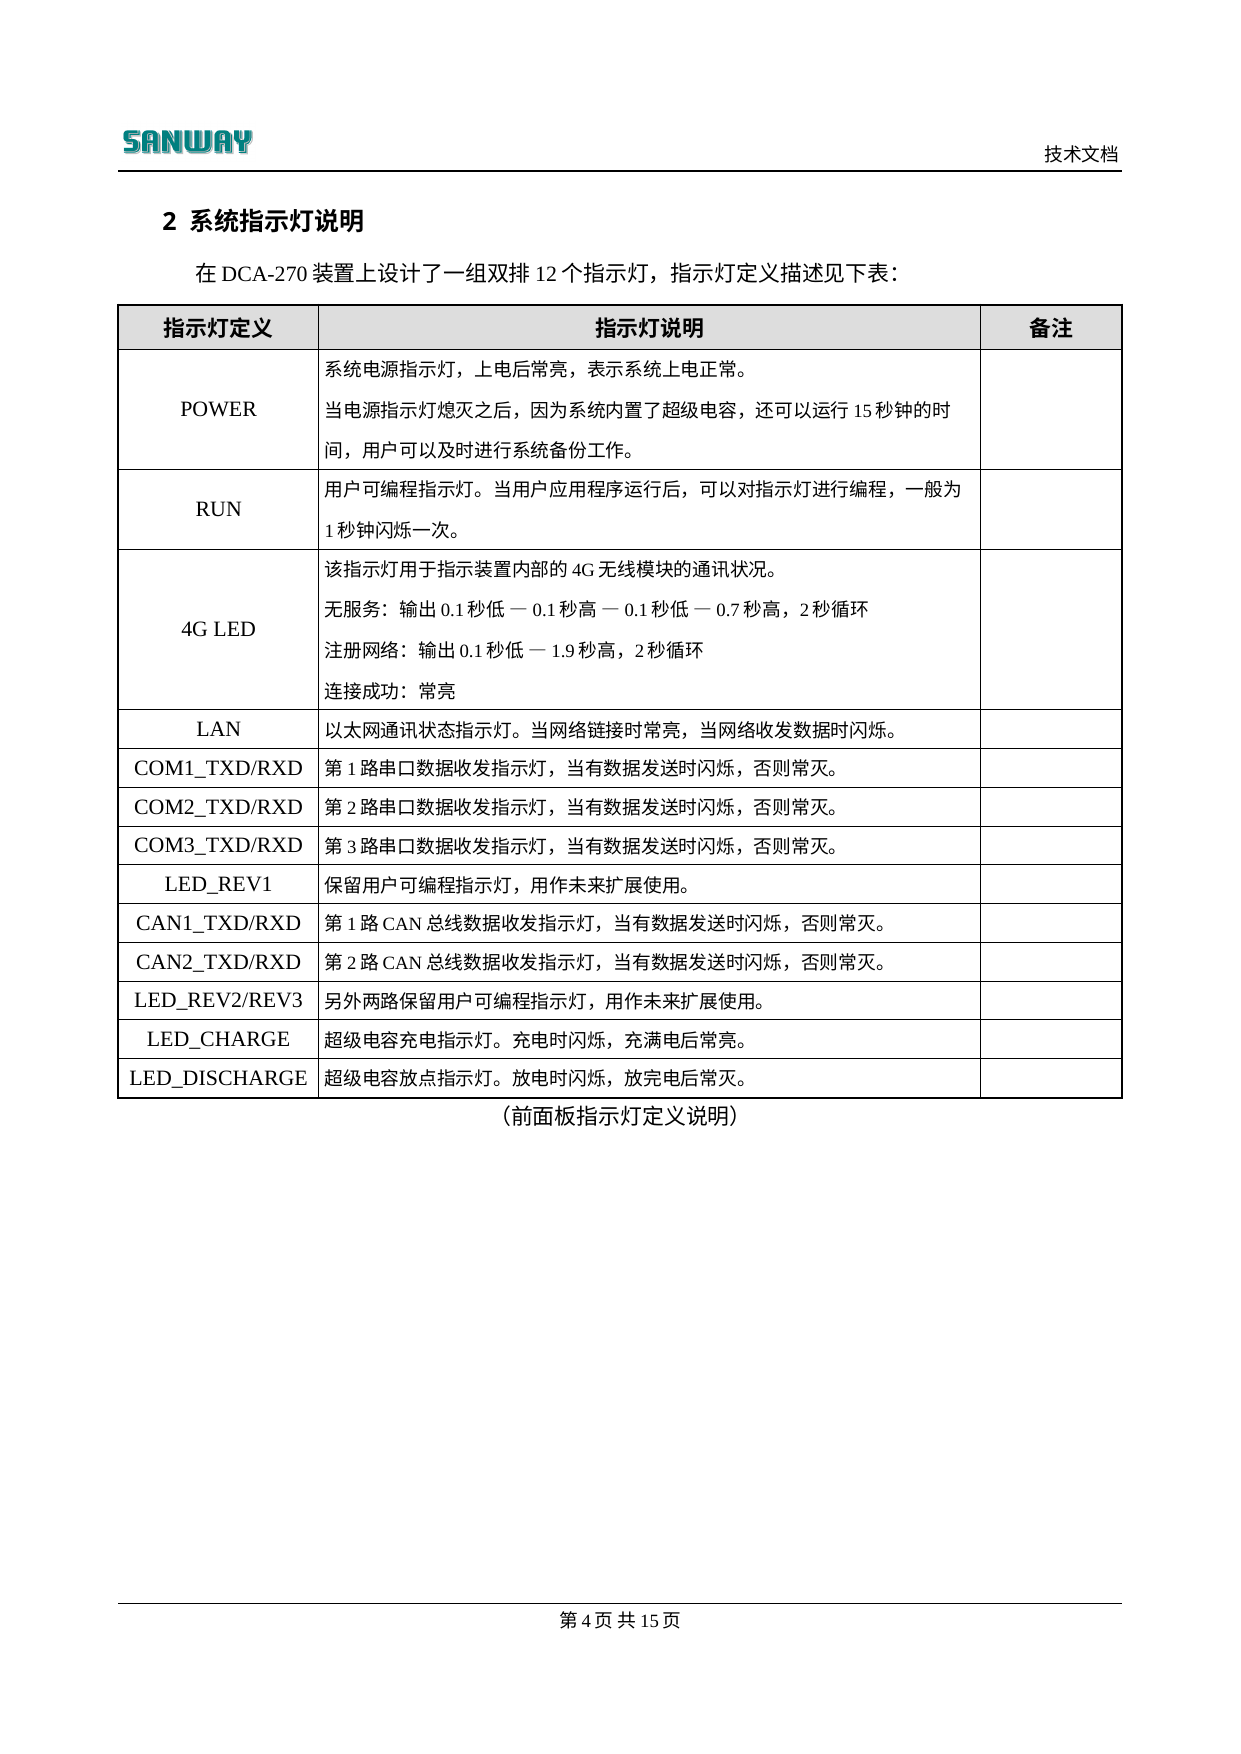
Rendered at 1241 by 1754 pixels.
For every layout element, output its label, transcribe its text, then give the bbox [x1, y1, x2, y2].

table_cell 超级电容放点指示灯。放电时闪烁，放完电后常灭。 [319, 1059, 980, 1097]
table_cell LED_CHARGE [119, 1020, 318, 1058]
table_cell 第1路串口数据收发指示灯，当有数据发送时闪烁，否则常灭。 [319, 749, 980, 787]
table_header 指示灯定义 [119, 306, 318, 349]
table_cell [981, 749, 1121, 787]
table_cell 第2路串口数据收发指示灯，当有数据发送时闪烁，否则常灭。 [319, 788, 980, 826]
table_cell LED_REV2/REV3 [119, 982, 318, 1019]
table_cell [981, 1059, 1121, 1097]
table_cell [981, 550, 1121, 709]
table_cell 第3路串口数据收发指示灯，当有数据发送时闪烁，否则常灭。 [319, 827, 980, 864]
table_header 指示灯说明 [319, 306, 980, 349]
table_cell LED_DISCHARGE [119, 1059, 318, 1097]
table_cell COM3_TXD/RXD [119, 827, 318, 864]
table_cell 4G LED [119, 550, 318, 709]
table_cell [981, 710, 1121, 748]
table_cell 第2路CAN总线数据收发指示灯，当有数据发送时闪烁，否则常灭。 [319, 943, 980, 981]
table_cell [981, 470, 1121, 548]
table_cell [981, 943, 1121, 981]
table_cell 第1路CAN总线数据收发指示灯，当有数据发送时闪烁，否则常灭。 [319, 904, 980, 942]
table_cell COM2_TXD/RXD [119, 788, 318, 826]
table_cell 该指示灯用于指示装置内部的4G无线模块的通讯状况。 无服务：输出0.1秒低 — 0.1秒高 — 0.1秒低 — 0.7秒高，2秒循环 注册网络：输出0.1秒低 — 1.9秒高，2秒循环 连接成功：常亮 [319, 550, 980, 709]
table_cell [981, 904, 1121, 942]
table_cell POWER [119, 350, 318, 469]
table_cell LED_REV1 [119, 865, 318, 903]
list 系统指示灯说明 [156, 202, 1122, 238]
table_cell 超级电容充电指示灯。充电时闪烁，充满电后常亮。 [319, 1020, 980, 1058]
table_cell 保留用户可编程指示灯，用作未来扩展使用。 [319, 865, 980, 903]
text 在DCA-270装置上设计了一组双排12个指示灯，指示灯定义描述见下表： [159, 256, 1122, 288]
table_cell 以太网通讯状态指示灯。当网络链接时常亮，当网络收发数据时闪烁。 [319, 710, 980, 748]
table_cell [981, 982, 1121, 1019]
table_cell 用户可编程指示灯。当用户应用程序运行后，可以对指示灯进行编程，一般为1秒钟闪烁一次。 [319, 470, 980, 548]
table_cell 系统电源指示灯，上电后常亮，表示系统上电正常。 当电源指示灯熄灭之后，因为系统内置了超级电容，还可以运行15秒钟的时间，用户可以及时进行系统备份工作。 [319, 350, 980, 469]
table_cell COM1_TXD/RXD [119, 749, 318, 787]
table_cell [981, 865, 1121, 903]
table_cell 另外两路保留用户可编程指示灯，用作未来扩展使用。 [319, 982, 980, 1019]
table_cell CAN2_TXD/RXD [119, 943, 318, 981]
text （前面板指示灯定义说明） [118, 1099, 1122, 1131]
table_cell RUN [119, 470, 318, 548]
table_cell [981, 788, 1121, 826]
table_cell [981, 1020, 1121, 1058]
table_cell CAN1_TXD/RXD [119, 904, 318, 942]
table_header 备注 [981, 306, 1121, 349]
table_cell [981, 350, 1121, 469]
table_cell [981, 827, 1121, 864]
table_cell LAN [119, 710, 318, 748]
